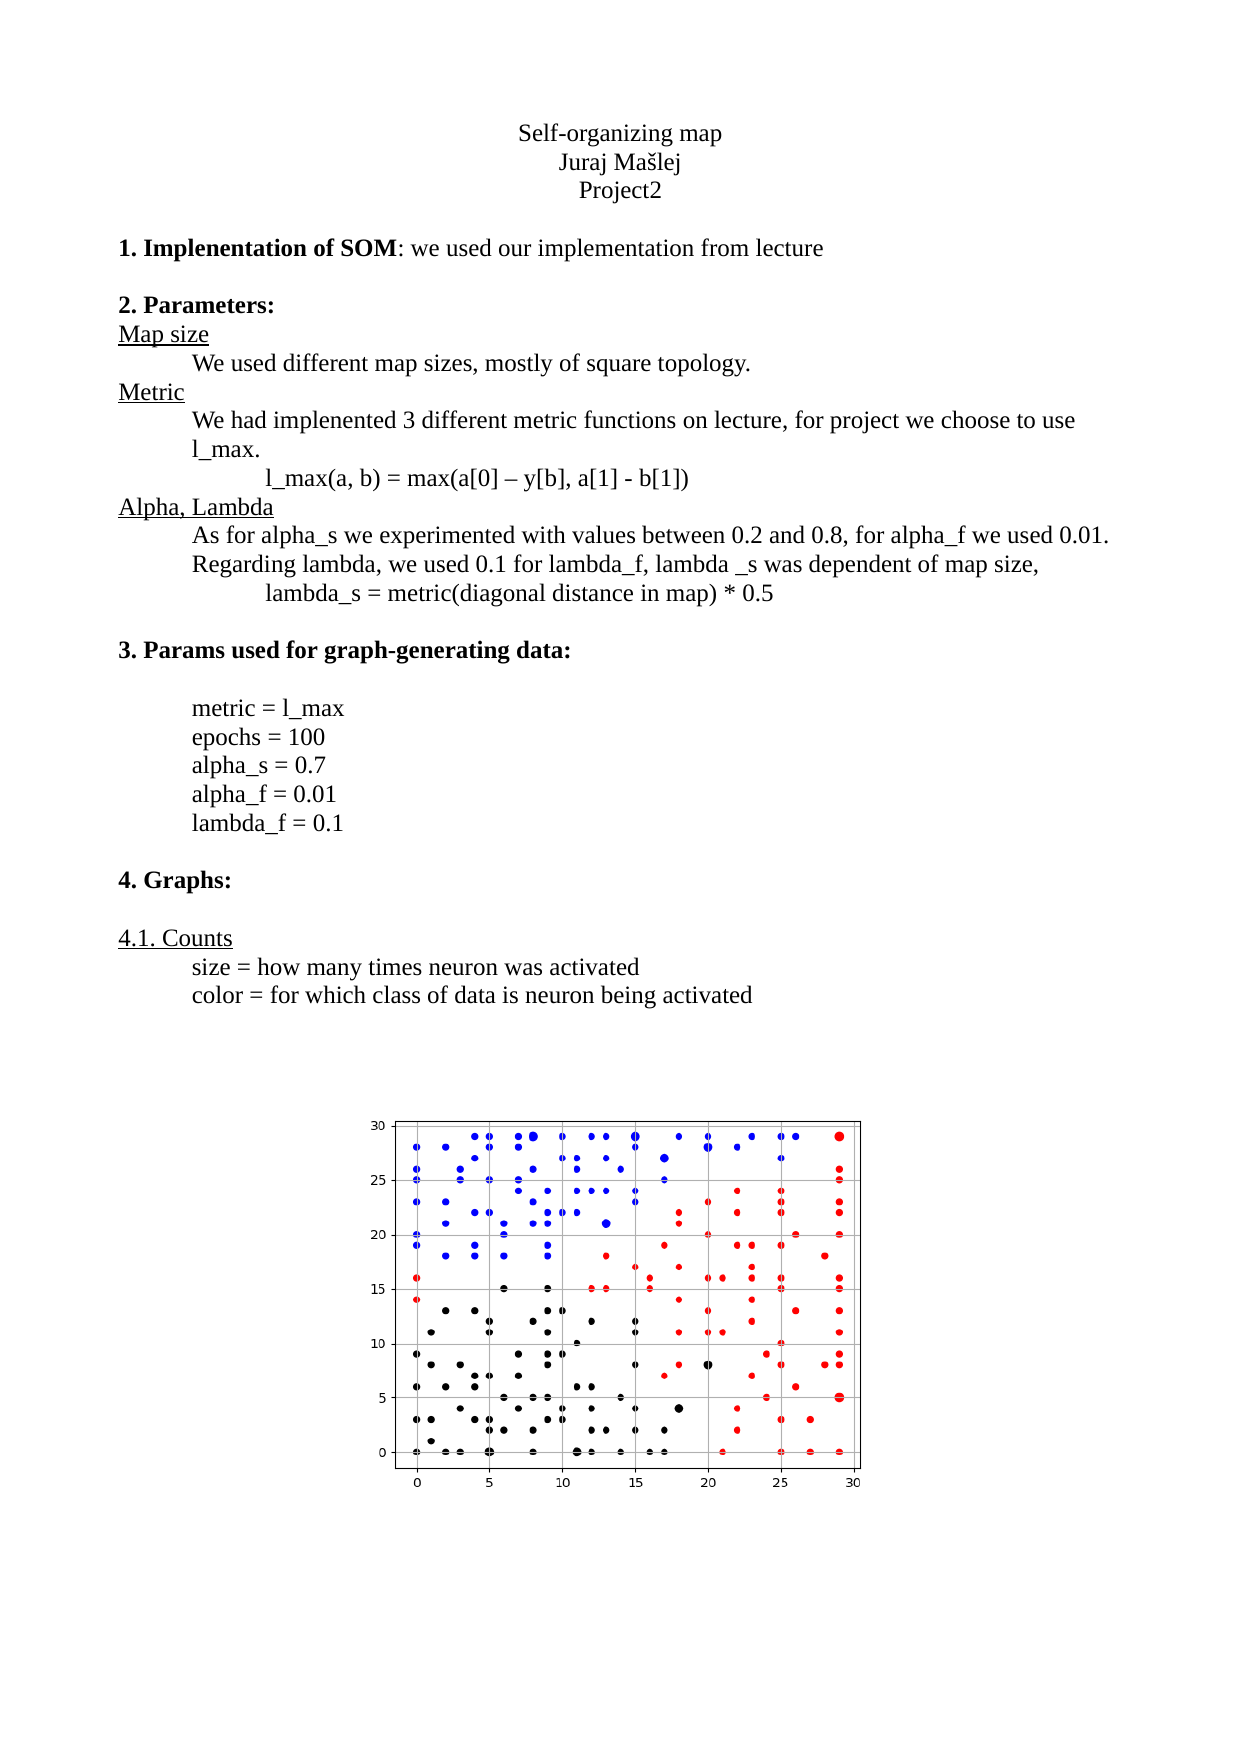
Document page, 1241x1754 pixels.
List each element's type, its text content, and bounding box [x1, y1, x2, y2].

text lambda_f = 0.1 [118, 808, 1122, 837]
text Self-organizing map [118, 118, 1122, 147]
picture [320, 1066, 920, 1517]
text We used different map sizes, mostly of square topology. [118, 348, 1122, 377]
text Map size [118, 319, 1122, 348]
text alpha_s = 0.7 [118, 751, 1122, 779]
text size = how many times neuron was activated [118, 952, 1122, 981]
text metric = l_max [118, 693, 1122, 722]
text 1. Implenentation of SOM: we used our implementation from lecture [118, 233, 1122, 262]
text 2. Parameters: [118, 291, 1122, 319]
text 4. Graphs: [118, 866, 1122, 894]
text As for alpha_s we experimented with values between 0.2 and 0.8, for alpha_f we used 0.01. Regarding lambda, we used 0.1 for lambda_f, lambda _s was dependent of map size, lambda_s = metric(diagonal distance in map) * 0.5 [118, 521, 1122, 607]
text Alpha, Lambda [118, 492, 1122, 521]
text epochs = 100 [118, 722, 1122, 751]
text 3. Params used for graph-generating data: [118, 636, 1122, 664]
text alpha_f = 0.01 [118, 779, 1122, 808]
text Juraj Mašlej [118, 147, 1122, 176]
text Project2 [118, 176, 1122, 204]
text l_max(a, b) = max(a[0] – y[b], a[1] - b[1]) [118, 463, 1122, 492]
text color = for which class of data is neuron being activated [118, 981, 1122, 1009]
text Metric [118, 377, 1122, 406]
text We had implenented 3 different metric functions on lecture, for project we choose to use l_max. [118, 406, 1122, 463]
text 4.1. Counts [118, 923, 1122, 952]
